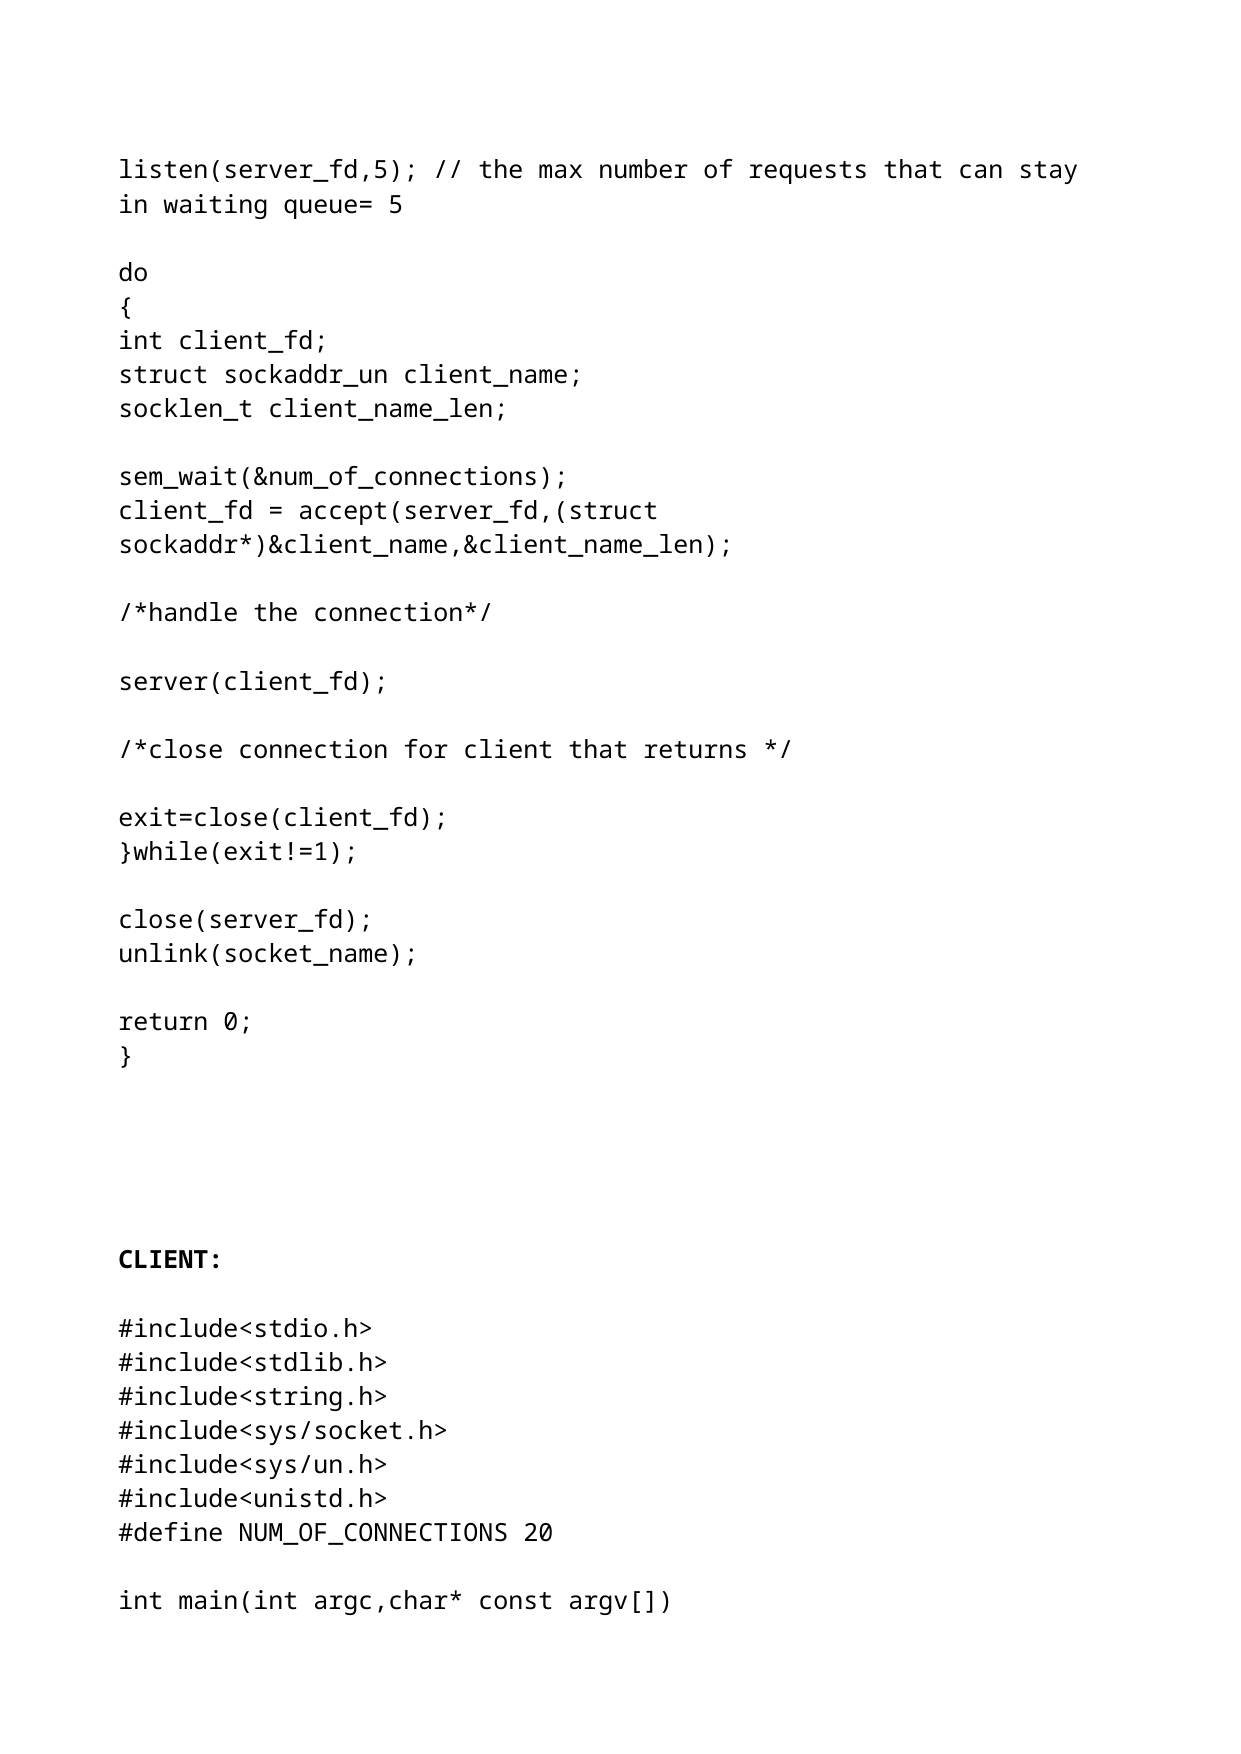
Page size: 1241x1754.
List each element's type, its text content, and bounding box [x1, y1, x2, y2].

text sem_wait(&num_of_connections); [118, 459, 1122, 493]
text int main(int argc,char* const argv[]) [118, 1583, 1122, 1617]
text #define NUM_OF_CONNECTIONS 20 [118, 1515, 1122, 1549]
text exit=close(client_fd); [118, 799, 1122, 833]
text /*close connection for client that returns */ [118, 731, 1122, 765]
text client_fd = accept(server_fd,(struct sockaddr*)&client_name,&client_name_len); [118, 493, 1122, 561]
text /*handle the connection*/ [118, 595, 1122, 629]
text }while(exit!=1); [118, 833, 1122, 867]
text #include<sys/un.h> [118, 1447, 1122, 1481]
text #include<string.h> [118, 1378, 1122, 1412]
text struct sockaddr_un client_name; [118, 357, 1122, 391]
text #include<stdlib.h> [118, 1344, 1122, 1378]
text int client_fd; [118, 322, 1122, 357]
text #include<stdio.h> [118, 1310, 1122, 1344]
text } [118, 1038, 1122, 1072]
text unlink(socket_name); [118, 936, 1122, 970]
text server(client_fd); [118, 663, 1122, 697]
text #include<unistd.h> [118, 1481, 1122, 1515]
text return 0; [118, 1004, 1122, 1038]
text CLIENT: [118, 1242, 1122, 1276]
text #include<sys/socket.h> [118, 1412, 1122, 1447]
text close(server_fd); [118, 902, 1122, 936]
text { [118, 288, 1122, 322]
text listen(server_fd,5); // the max number of requests that can stay in waiting queue= 5 [118, 152, 1122, 220]
text do [118, 254, 1122, 288]
text socklen_t client_name_len; [118, 391, 1122, 425]
